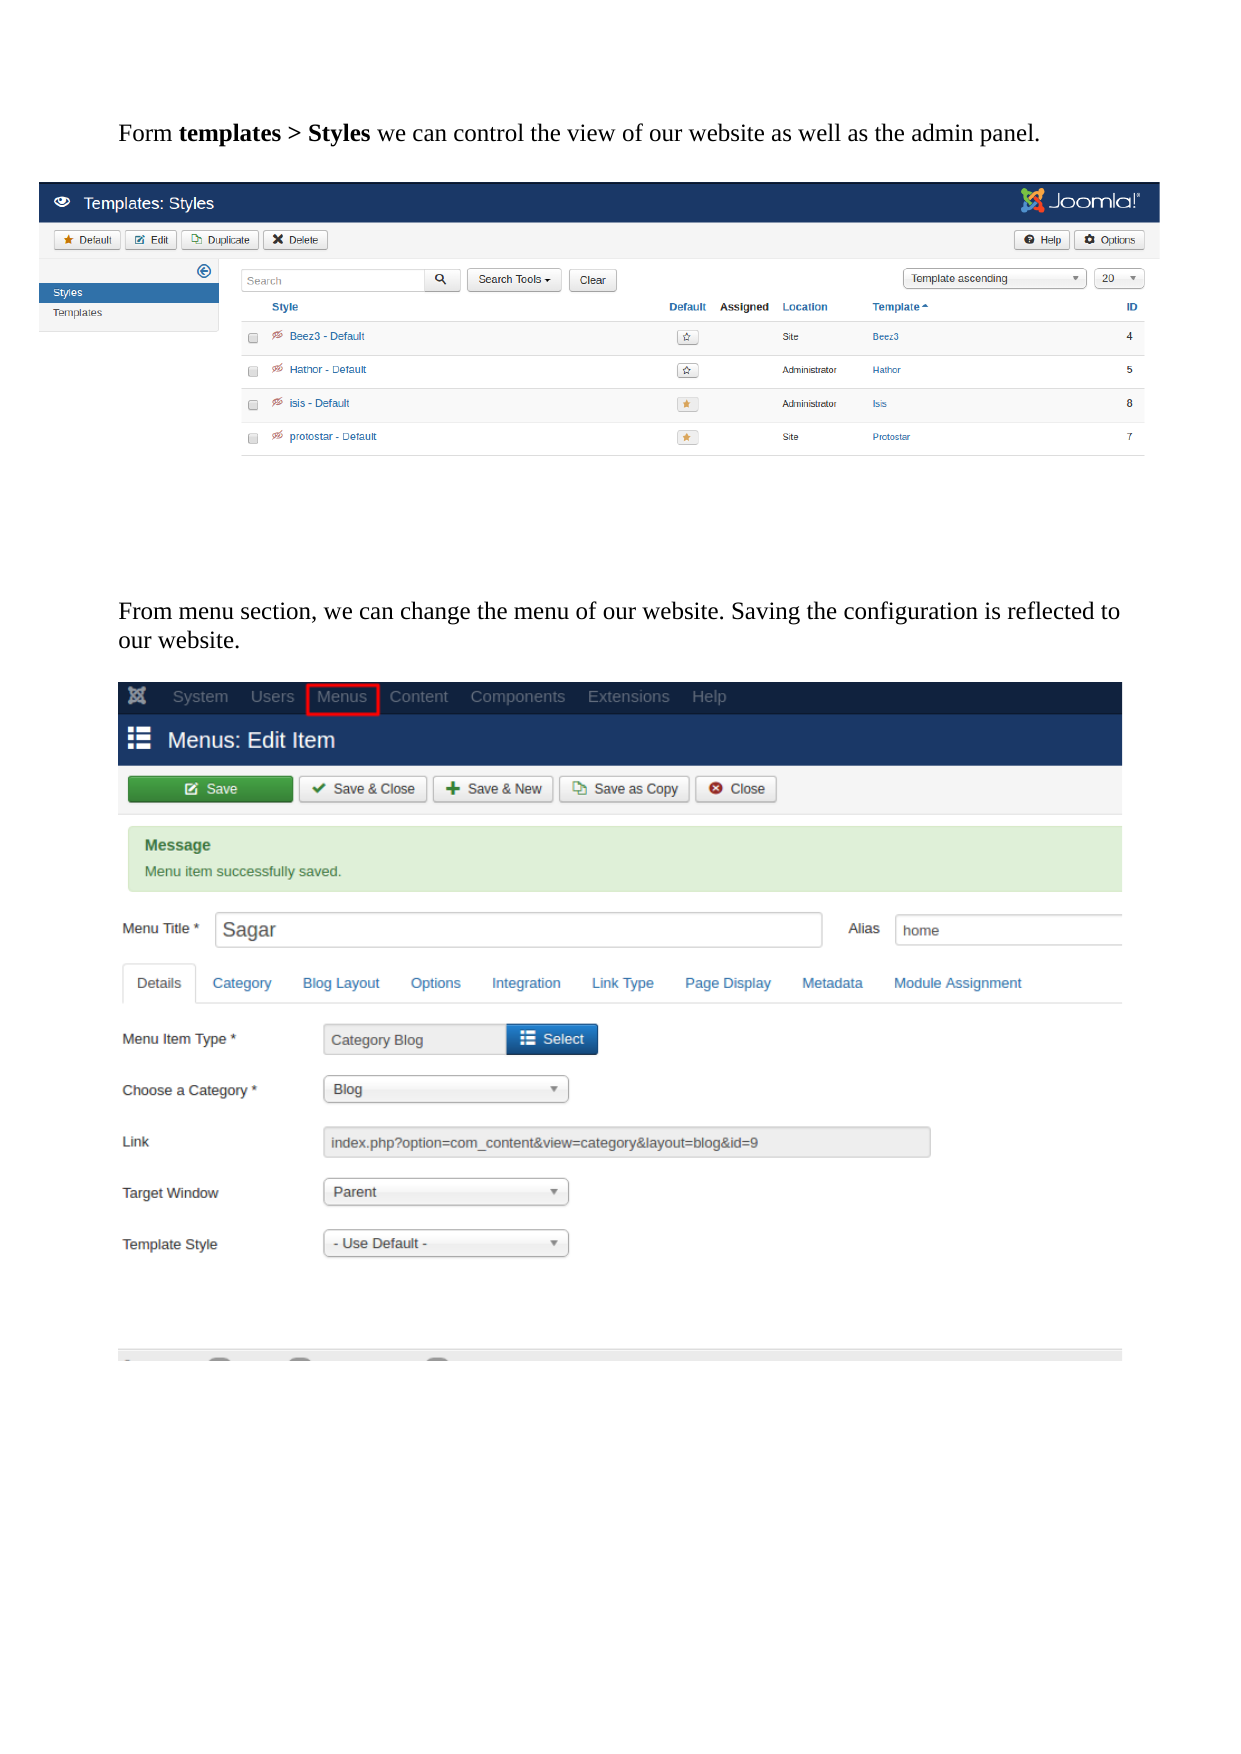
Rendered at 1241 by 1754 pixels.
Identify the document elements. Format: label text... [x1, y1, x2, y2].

text [118, 176, 1122, 182]
picture [118, 682, 1123, 1361]
text From menu section, we can change the menu of our website. Saving the configuration is reflected to our website. [118, 597, 1122, 654]
text Form templates > Styles we can control the view of our website as well as the admin panel. [118, 118, 1122, 147]
picture [39, 182, 1160, 597]
